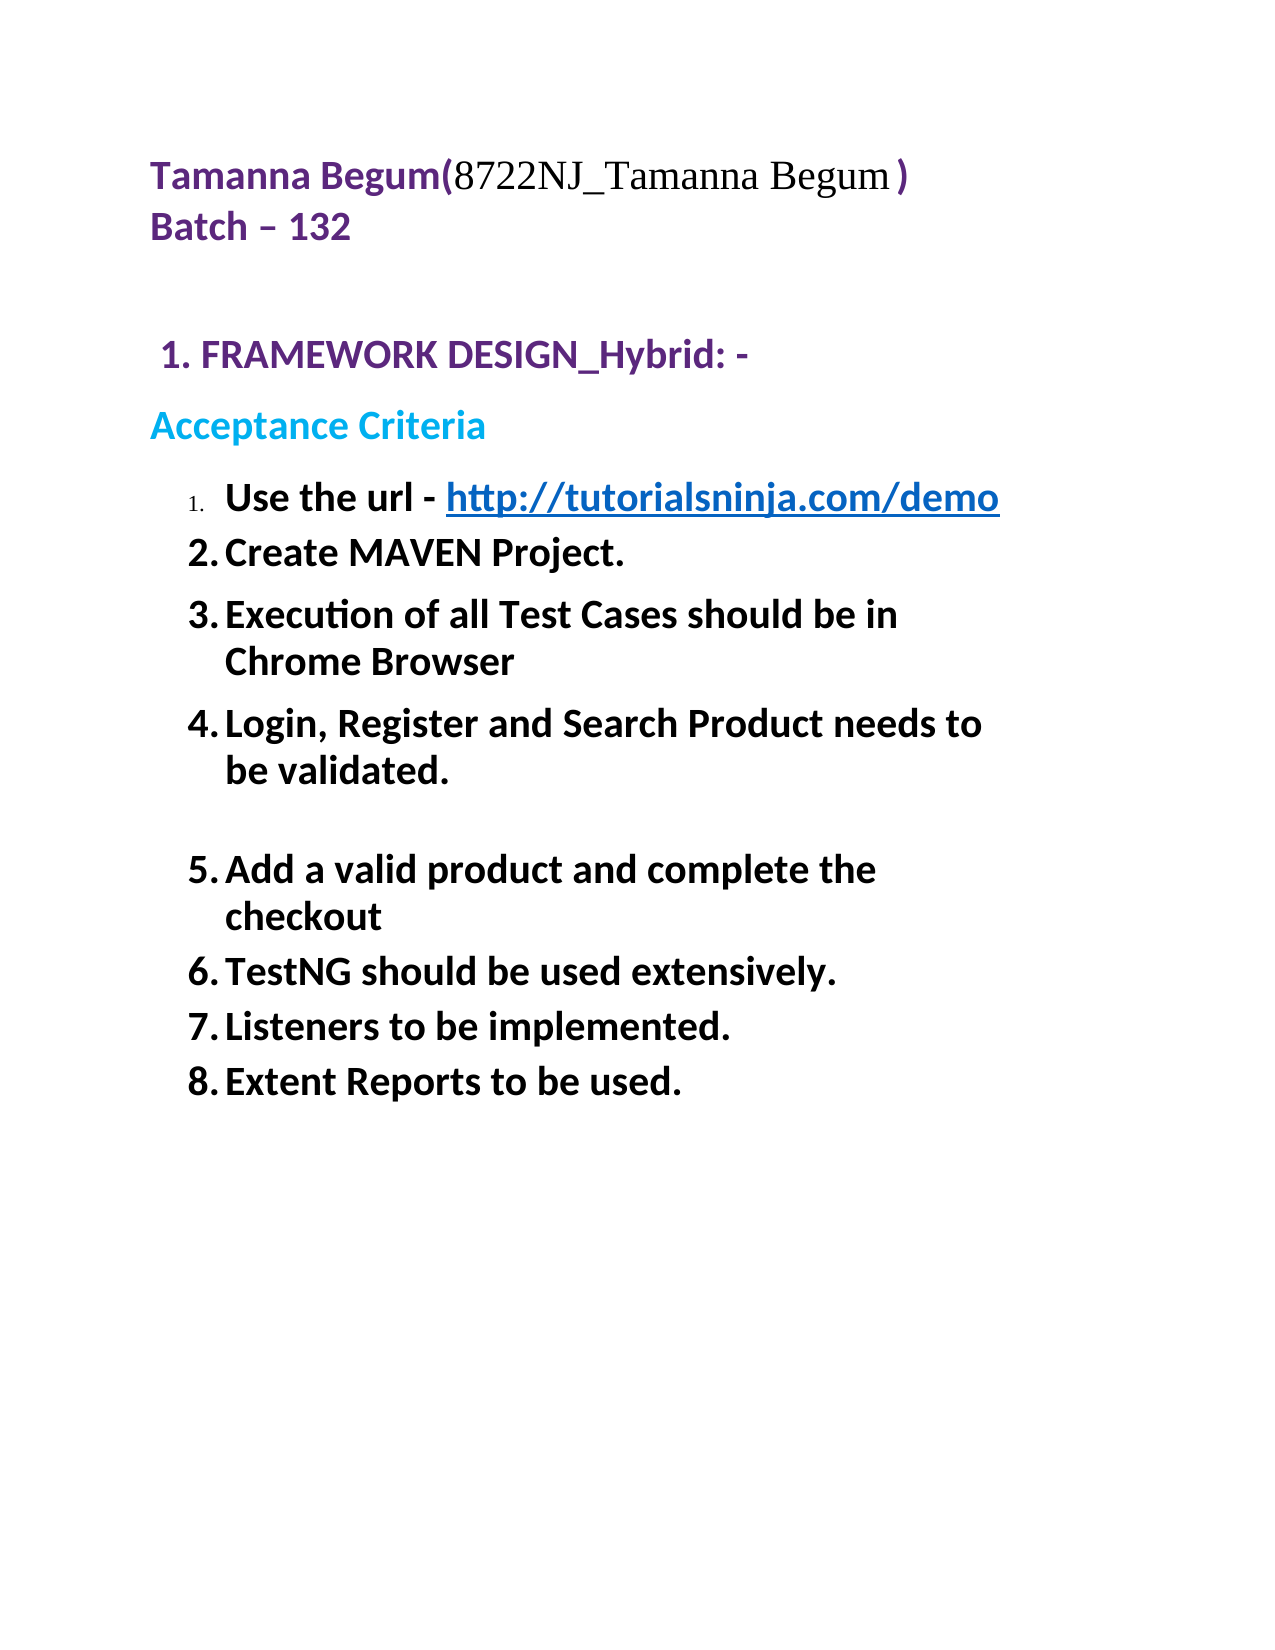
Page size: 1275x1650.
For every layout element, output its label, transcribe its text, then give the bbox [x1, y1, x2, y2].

list Extent Reports to be used. [187, 1054, 1125, 1105]
text 1. FRAMEWORK DESIGN_Hybrid: - [150, 328, 1125, 379]
list Use the url - http://tutorialsninja.com/demo [187, 471, 1125, 522]
text Acceptance Criteria [150, 399, 1125, 450]
text Tamanna Begum(8722NJ_Tamanna Begum ) [150, 149, 1125, 200]
list Create MAVEN Project. [187, 526, 1125, 577]
list TestNG should be used extensively. [187, 945, 1125, 996]
list Add a valid product and complete the checkout [187, 845, 1033, 941]
list Execution of all Test Cases should be in Chrome Browser [187, 590, 1039, 686]
list Listeners to be implemented. [187, 1000, 1125, 1051]
text Batch – 132 [150, 200, 1125, 251]
list Login, Register and Search Product needs to be validated. [187, 699, 1033, 794]
